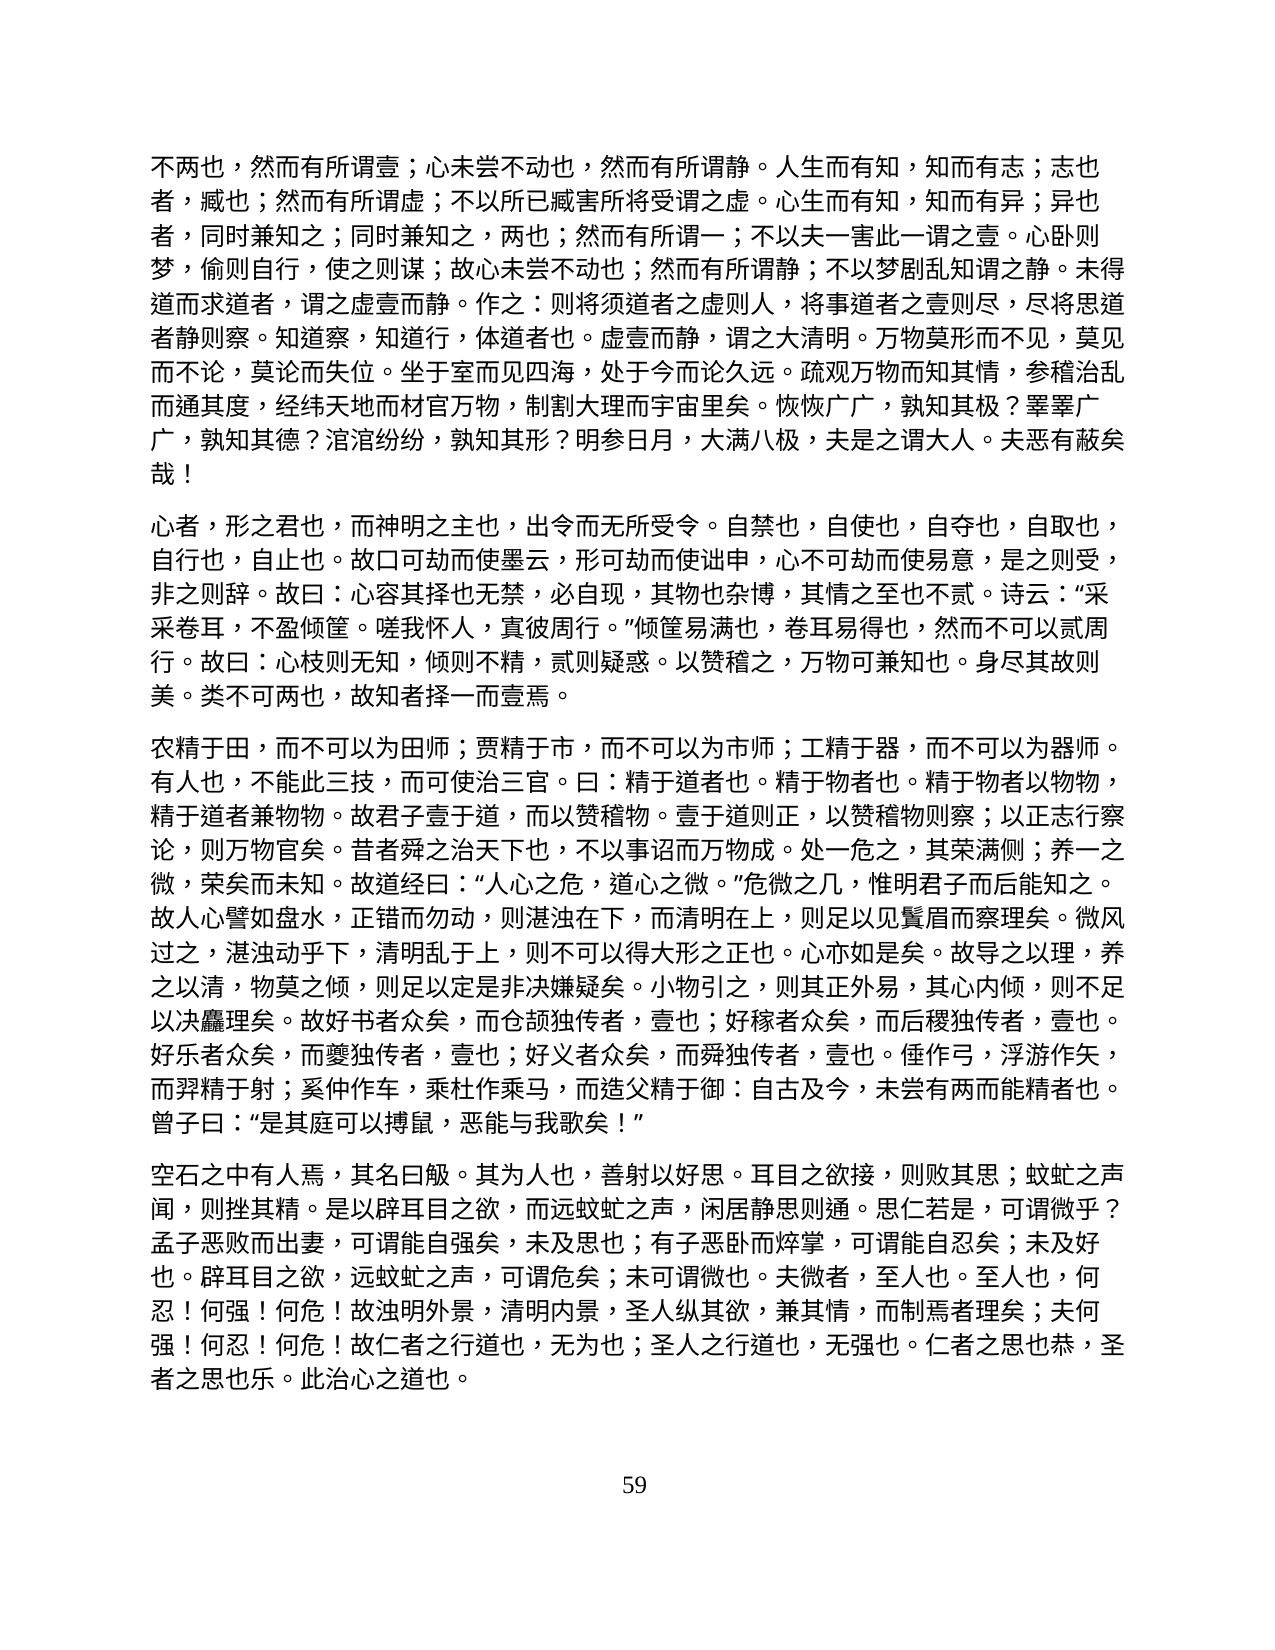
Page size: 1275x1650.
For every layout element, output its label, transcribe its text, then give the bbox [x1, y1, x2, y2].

text 农精于田，而不可以为田师；贾精于市，而不可以为市师；工精于器，而不可以为器师。有人也，不能此三技，而可使治三官。曰：精于道者也。精于物者也。精于物者以物物，精于道者兼物物。故君子壹于道，而以赞稽物。壹于道则正，以赞稽物则察；以正志行察论，则万物官矣。昔者舜之治天下也，不以事诏而万物成。处一危之，其荣满侧；养一之微，荣矣而未知。故道经曰：“人心之危，道心之微。”危微之几，惟明君子而后能知之。故人心譬如盘水，正错而勿动，则湛浊在下，而清明在上，则足以见鬒眉而察理矣。微风过之，湛浊动乎下，清明乱于上，则不可以得大形之正也。心亦如是矣。故导之以理，养之以清，物莫之倾，则足以定是非决嫌疑矣。小物引之，则其正外易，其心内倾，则不足以决麤理矣。故好书者众矣，而仓颉独传者，壹也；好稼者众矣，而后稷独传者，壹也。好乐者众矣，而夔独传者，壹也；好义者众矣，而舜独传者，壹也。倕作弓，浮游作矢，而羿精于射；奚仲作车，乘杜作乘马，而造父精于御：自古及今，未尝有两而能精者也。曾子曰：“是其庭可以搏鼠，恶能与我歌矣！” [150, 731, 1125, 1139]
text 空石之中有人焉，其名曰觙。其为人也，善射以好思。耳目之欲接，则败其思；蚊虻之声闻，则挫其精。是以辟耳目之欲，而远蚊虻之声，闲居静思则通。思仁若是，可谓微乎？孟子恶败而出妻，可谓能自强矣，未及思也；有子恶卧而焠掌，可谓能自忍矣；未及好也。辟耳目之欲，远蚊虻之声，可谓危矣；未可谓微也。夫微者，至人也。至人也，何忍！何强！何危！故浊明外景，清明内景，圣人纵其欲，兼其情，而制焉者理矣；夫何强！何忍！何危！故仁者之行道也，无为也；圣人之行道也，无强也。仁者之思也恭，圣者之思也乐。此治心之道也。 [150, 1157, 1125, 1396]
text 心者，形之君也，而神明之主也，出令而无所受令。自禁也，自使也，自夺也，自取也，自行也，自止也。故口可劫而使墨云，形可劫而使诎申，心不可劫而使易意，是之则受，非之则辞。故曰：心容其择也无禁，必自现，其物也杂博，其情之至也不贰。诗云：“采采卷耳，不盈倾筐。嗟我怀人，寘彼周行。”倾筐易满也，卷耳易得也，然而不可以贰周行。故曰：心枝则无知，倾则不精，贰则疑惑。以赞稽之，万物可兼知也。身尽其故则美。类不可两也，故知者择一而壹焉。 [150, 508, 1125, 713]
text 不两也，然而有所谓壹；心未尝不动也，然而有所谓静。人生而有知，知而有志；志也者，臧也；然而有所谓虚；不以所已臧害所将受谓之虚。心生而有知，知而有异；异也者，同时兼知之；同时兼知之，两也；然而有所谓一；不以夫一害此一谓之壹。心卧则梦，偷则自行，使之则谋；故心未尝不动也；然而有所谓静；不以梦剧乱知谓之静。未得道而求道者，谓之虚壹而静。作之：则将须道者之虚则人，将事道者之壹则尽，尽将思道者静则察。知道察，知道行，体道者也。虚壹而静，谓之大清明。万物莫形而不见，莫见而不论，莫论而失位。坐于室而见四海，处于今而论久远。疏观万物而知其情，参稽治乱而通其度，经纬天地而材官万物，制割大理而宇宙里矣。恢恢广广，孰知其极？睪睪广广，孰知其德？涫涫纷纷，孰知其形？明参日月，大满八极，夫是之谓大人。夫恶有蔽矣哉！ [150, 150, 1125, 491]
